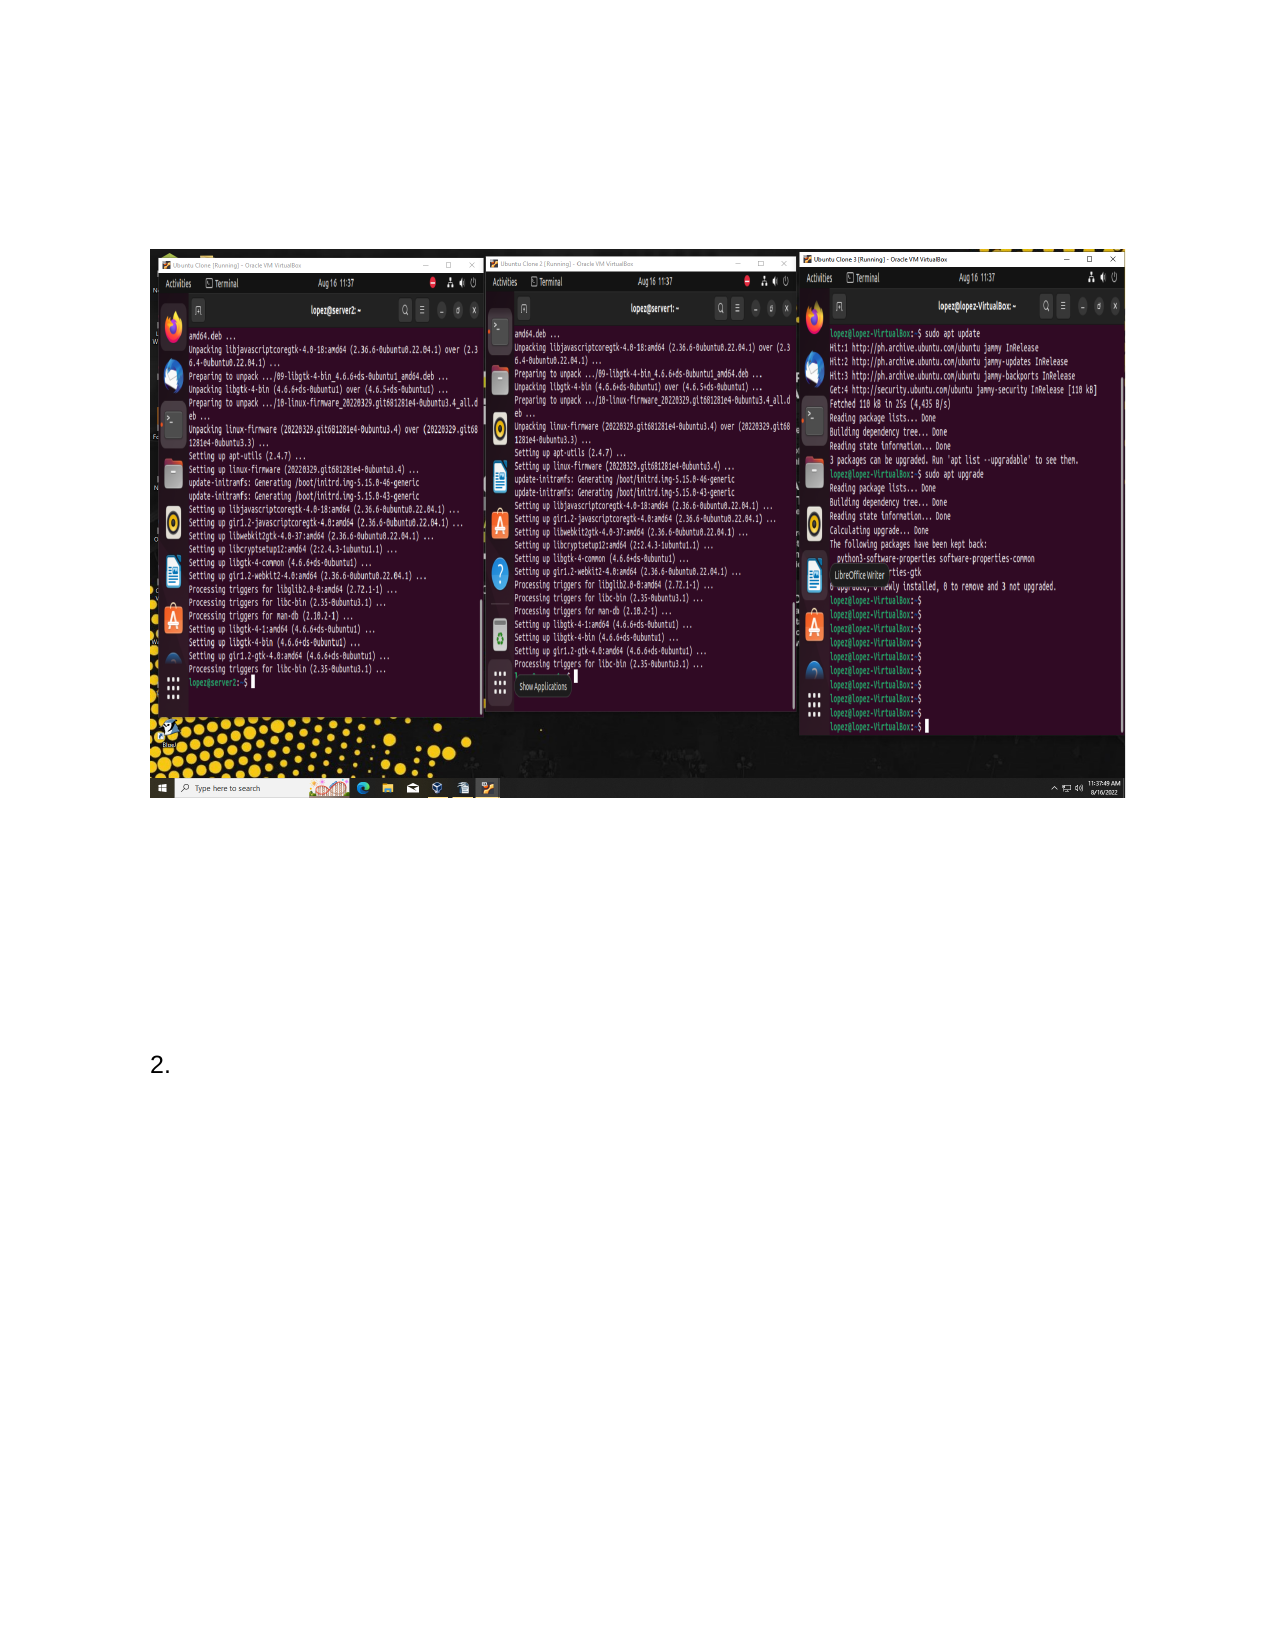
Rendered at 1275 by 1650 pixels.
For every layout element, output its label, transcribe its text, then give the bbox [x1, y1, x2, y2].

text 2. [150, 1051, 1125, 1079]
picture [150, 249, 1125, 798]
